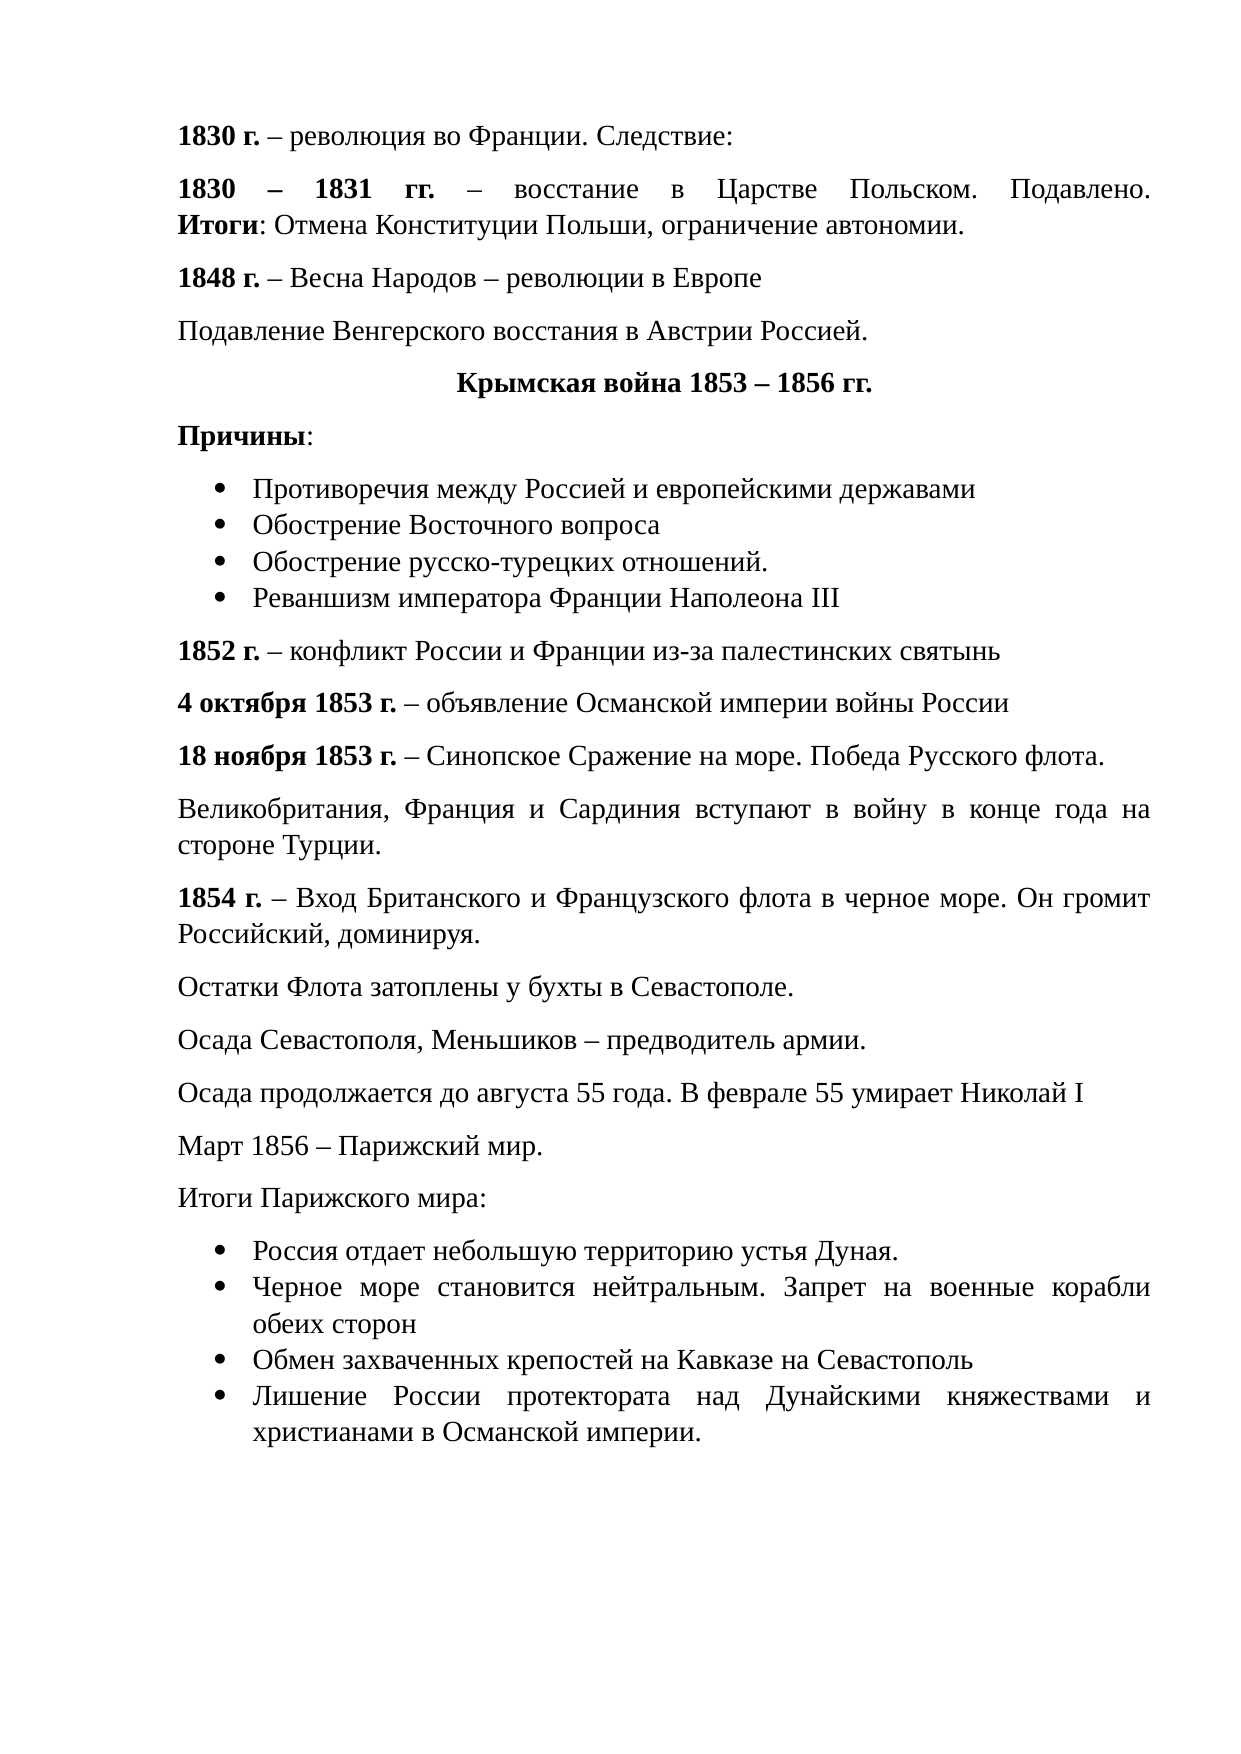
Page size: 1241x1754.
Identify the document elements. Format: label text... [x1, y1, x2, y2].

list Обмен захваченных крепостей на Кавказе на Севастополь [215, 1342, 1152, 1376]
list Черное море становится нейтральным. Запрет на военные корабли обеих сторон [215, 1269, 1152, 1339]
text Осада продолжается до августа 55 года. В феврале 55 умирает Николай I [177, 1075, 1152, 1108]
text Март 1856 – Парижский мир. [177, 1128, 1152, 1161]
text 1848 г. – Весна Народов – революции в Европе [177, 260, 1152, 293]
text Великобритания, Франция и Сардиния вступают в войну в конце года на стороне Турции. [177, 791, 1152, 861]
text Подавление Венгерского восстания в Австрии Россией. [177, 313, 1152, 346]
text Крымская война 1853 – 1856 гг. [177, 366, 1152, 399]
list Обострение Восточного вопроса [215, 507, 1152, 541]
list Лишение России протектората над Дунайскими княжествами и христианами в Османской империи. [215, 1378, 1152, 1448]
text 1830 г. – революция во Франции. Следствие: [177, 118, 1152, 152]
list Реваншизм императора Франции Наполеона III [215, 580, 1152, 613]
list Россия отдает небольшую территорию устья Дуная. [215, 1233, 1152, 1267]
list Противоречия между Россией и европейскими державами [215, 471, 1152, 505]
text 1854 г. – Вход Британского и Французского флота в черное море. Он громит Российский, доминируя. [177, 880, 1152, 950]
text Причины: [177, 418, 1152, 452]
text 18 ноября 1853 г. – Синопское Сражение на море. Победа Русского флота. [177, 738, 1152, 772]
text Осада Севастополя, Меньшиков – предводитель армии. [177, 1022, 1152, 1056]
text 4 октября 1853 г. – объявление Османской империи войны России [177, 686, 1152, 719]
text Остатки Флота затоплены у бухты в Севастополе. [177, 969, 1152, 1003]
text Итоги Парижского мира: [177, 1180, 1152, 1214]
text 1830 – 1831 гг. – восстание в Царстве Польском. Подавлено. Итоги: Отмена Конституции Польши, ограничение автономии. [177, 171, 1152, 241]
list Обострение русско-турецких отношений. [215, 544, 1152, 577]
text 1852 г. – конфликт России и Франции из-за палестинских святынь [177, 633, 1152, 666]
